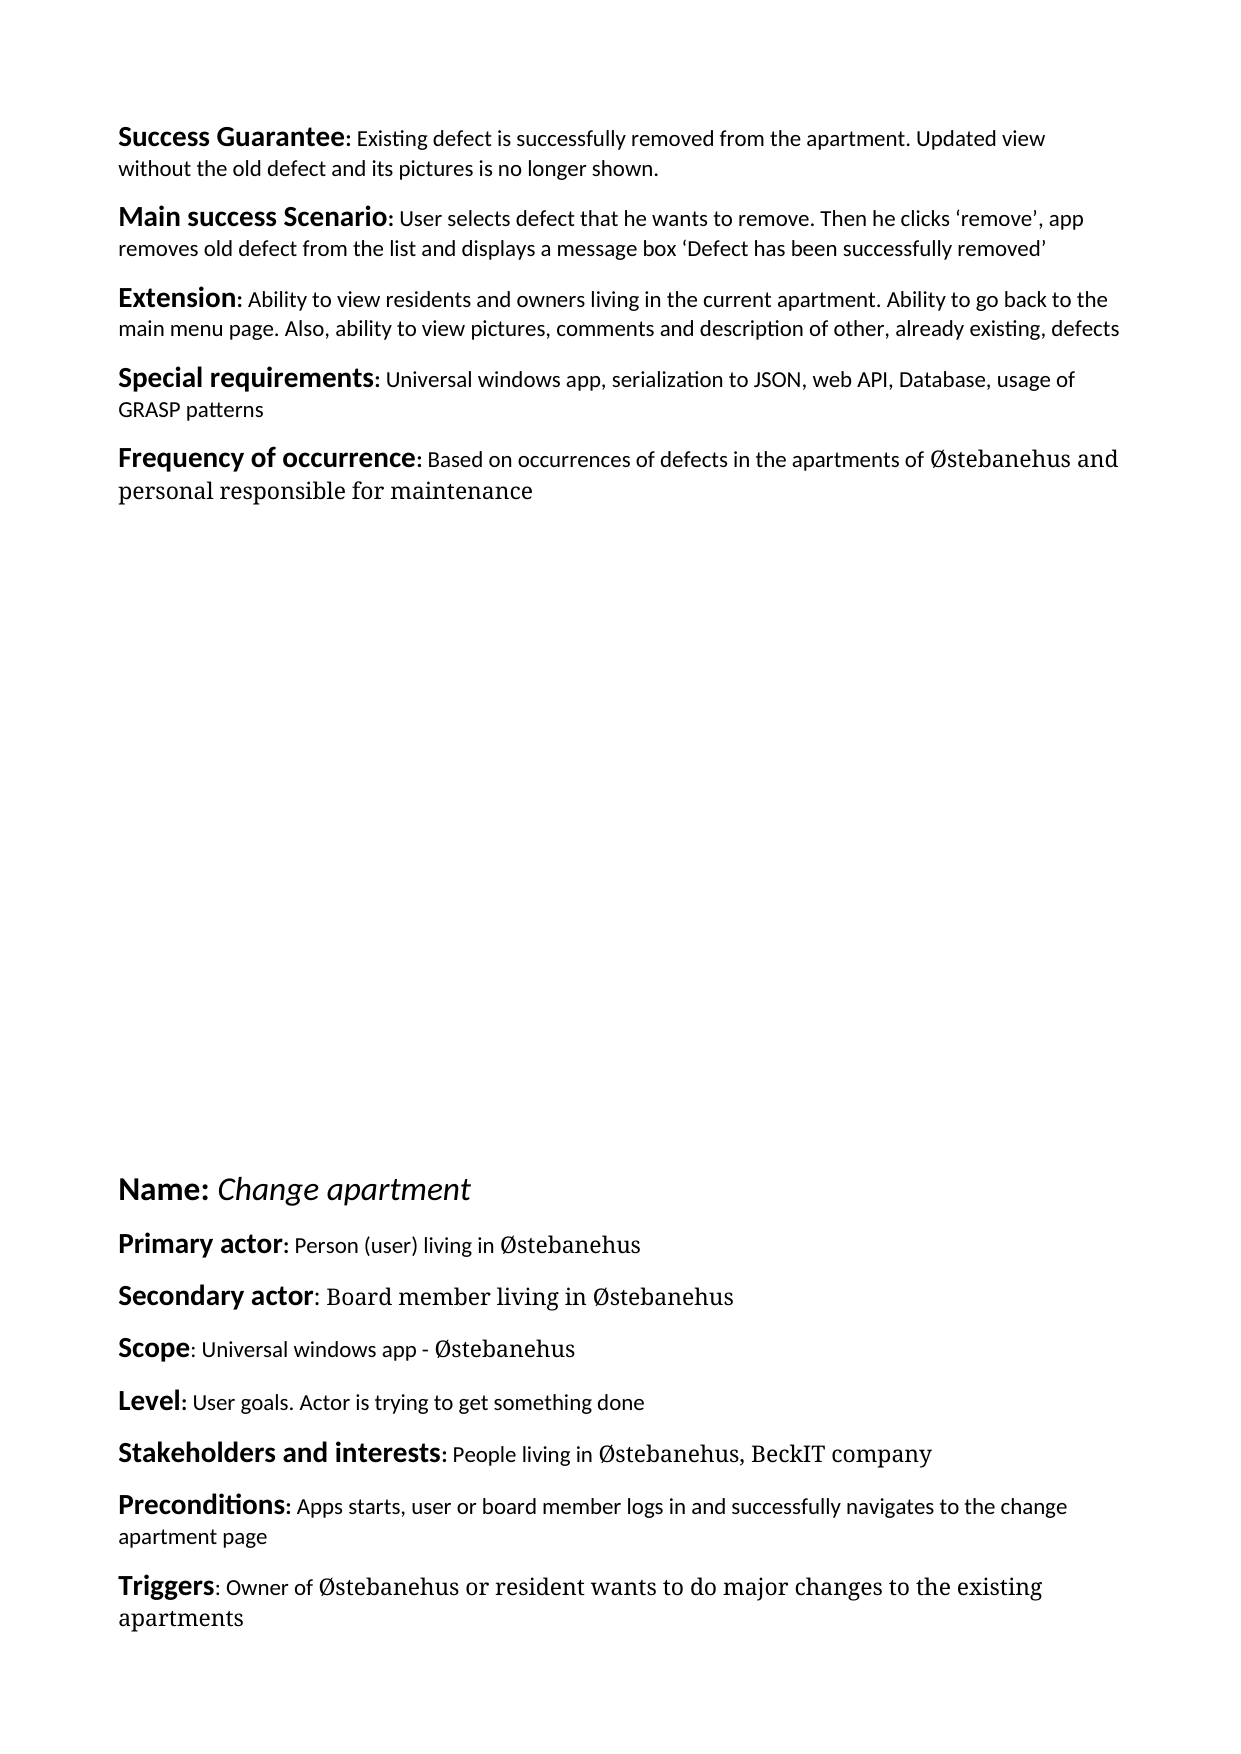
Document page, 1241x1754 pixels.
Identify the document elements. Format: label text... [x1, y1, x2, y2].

text Scope: Universal windows app - Østebanehus [118, 1329, 1122, 1365]
text Stakeholders and interests: People living in Østebanehus, BeckIT company [118, 1434, 1122, 1470]
text Frequency of occurrence: Based on occurrences of defects in the apartments of Østebanehus and personal responsible for maintenance [118, 439, 1122, 506]
text Secondary actor: Board member living in Østebanehus [118, 1277, 1122, 1313]
text Primary actor: Person (user) living in Østebanehus [118, 1225, 1122, 1261]
text Level: User goals. Actor is trying to get something done [118, 1382, 1122, 1417]
text Main success Scenario: User selects defect that he wants to remove. Then he clicks ‘remove’, app removes old defect from the list and displays a message box ‘Defect has been successfully removed’ [118, 198, 1122, 262]
text Special requirements: Universal windows app, serialization to JSON, web API, Database, usage of GRASP patterns [118, 359, 1122, 423]
text Success Guarantee: Existing defect is successfully removed from the apartment. Updated view without the old defect and its pictures is no longer shown. [118, 118, 1122, 182]
text Triggers: Owner of Østebanehus or resident wants to do major changes to the existing apartments [118, 1567, 1122, 1633]
text Extension: Ability to view residents and owners living in the current apartment. Ability to go back to the main menu page. Also, ability to view pictures, comments and description of other, already existing, defects [118, 279, 1122, 342]
text Preconditions: Apps starts, user or board member logs in and successfully navigates to the change apartment page [118, 1486, 1122, 1550]
text Name: Change apartment [118, 1167, 1122, 1208]
